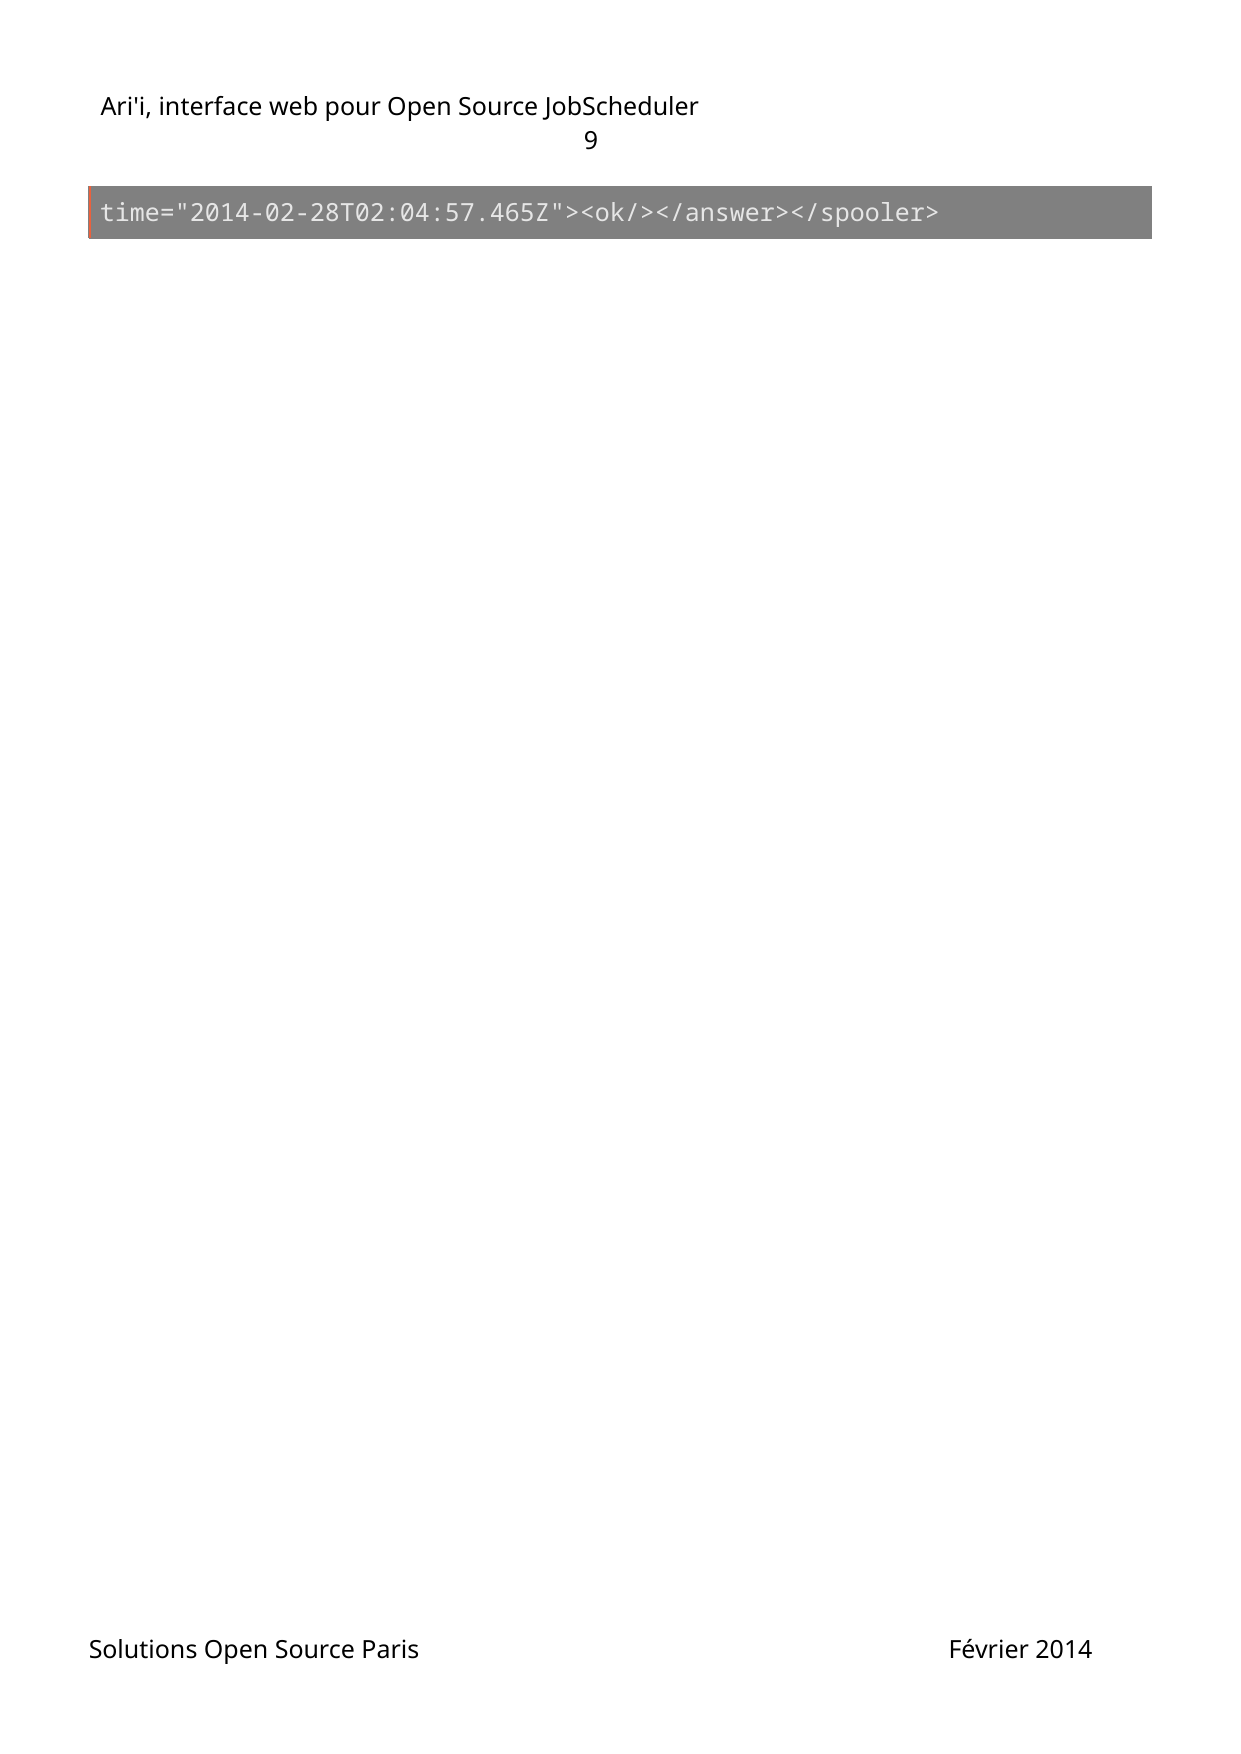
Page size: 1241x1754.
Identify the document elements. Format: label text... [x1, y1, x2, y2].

text time="2014-02-28T02:04:57.465Z"><ok/></answer></spooler> [91, 187, 1151, 238]
